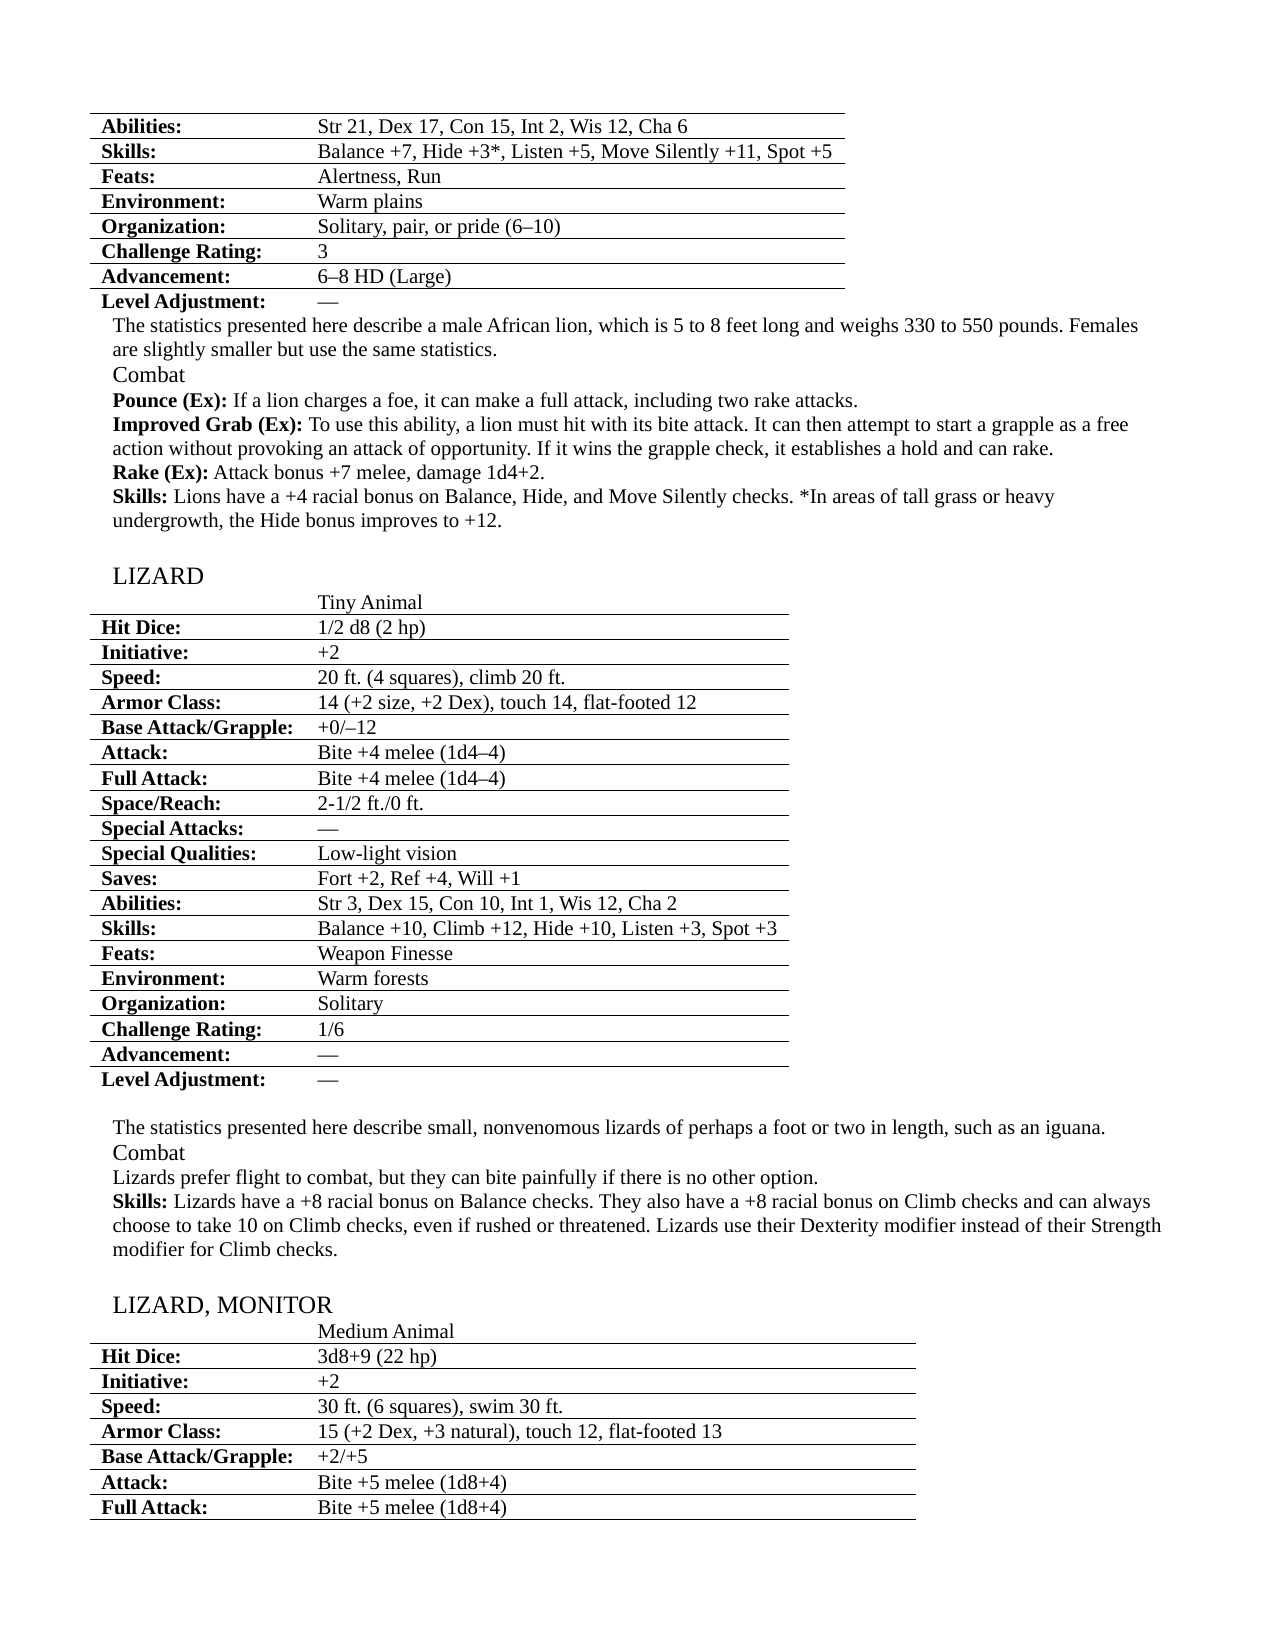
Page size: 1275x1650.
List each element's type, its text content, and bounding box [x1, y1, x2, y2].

table_cell Skills: [90, 139, 306, 163]
table_cell Armor Class: [90, 1419, 306, 1443]
table_cell Balance +7, Hide +3*, Listen +5, Move Silently +11, Spot +5 [306, 139, 845, 163]
table_cell 15 (+2 Dex, +3 natural), touch 12, flat-footed 13 [306, 1419, 916, 1443]
table_cell — [306, 1067, 788, 1091]
table_cell 1/6 [306, 1016, 788, 1041]
table_cell — [306, 1042, 788, 1066]
text Combat [112, 361, 1162, 388]
text Lizards prefer flight to combat, but they can bite painfully if there is no other option. [112, 1165, 1162, 1189]
text The statistics presented here describe small, nonvenomous lizards of perhaps a foot or two in length, such as an iguana. [112, 1115, 1162, 1139]
table_cell Bite +5 melee (1d8+4) [306, 1495, 916, 1519]
table_cell Environment: [90, 189, 306, 213]
table_cell Abilities: [90, 891, 306, 915]
table_cell 1/2 d8 (2 hp) [306, 615, 788, 639]
table_cell +2/+5 [306, 1445, 916, 1468]
text Skills: Lions have a +4 racial bonus on Balance, Hide, and Move Silently checks. *In areas of tall grass or heavy undergrowth, the Hide bonus improves to +12. [112, 484, 1162, 532]
table_cell Speed: [90, 1394, 306, 1418]
table_cell 2-1/2 ft./0 ft. [306, 791, 788, 814]
table_cell Special Qualities: [90, 841, 306, 865]
text Pounce (Ex): If a lion charges a foe, it can make a full attack, including two rake attacks. [112, 388, 1162, 412]
table_cell — [306, 816, 788, 840]
table_cell Challenge Rating: [90, 1016, 306, 1041]
table_cell Alertness, Run [306, 164, 845, 188]
table_cell Balance +10, Climb +12, Hide +10, Listen +3, Spot +3 [306, 916, 788, 940]
table_cell Weapon Finesse [306, 941, 788, 965]
table_cell Environment: [90, 966, 306, 990]
table_cell 6–8 HD (Large) [306, 264, 845, 288]
text Combat [112, 1139, 1162, 1165]
text Skills: Lizards have a +8 racial bonus on Balance checks. They also have a +8 racial bonus on Climb checks and can always choose to take 10 on Climb checks, even if rushed or threatened. Lizards use their Dexterity modifier instead of their Strength modifier for Climb checks. [112, 1189, 1162, 1261]
table_cell Organization: [90, 991, 306, 1015]
table_cell 3 [306, 239, 845, 263]
table_cell Attack: [90, 740, 306, 764]
table_cell 20 ft. (4 squares), climb 20 ft. [306, 665, 788, 689]
table_cell Hit Dice: [90, 1344, 306, 1368]
table_cell Challenge Rating: [90, 239, 306, 263]
table_cell Solitary, pair, or pride (6–10) [306, 214, 845, 238]
table_cell +2 [306, 1369, 916, 1393]
table_cell Advancement: [90, 1042, 306, 1066]
table_cell 14 (+2 size, +2 Dex), touch 14, flat-footed 12 [306, 690, 788, 714]
table_cell 30 ft. (6 squares), swim 30 ft. [306, 1394, 916, 1418]
table_cell Fort +2, Ref +4, Will +1 [306, 866, 788, 890]
table_cell Space/Reach: [90, 791, 306, 814]
text LIZARD, MONITOR [112, 1290, 1162, 1319]
table_cell Organization: [90, 214, 306, 238]
text LIZARD [112, 561, 1162, 590]
table_cell Warm plains [306, 189, 845, 213]
table_header Tiny Animal [306, 590, 788, 614]
table_cell Str 3, Dex 15, Con 10, Int 1, Wis 12, Cha 2 [306, 891, 788, 915]
table_cell Full Attack: [90, 1495, 306, 1519]
table_cell Abilities: [90, 114, 306, 138]
table_cell Attack: [90, 1470, 306, 1494]
table_header Medium Animal [306, 1319, 916, 1343]
table_cell Low-light vision [306, 841, 788, 865]
text Rake (Ex): Attack bonus +7 melee, damage 1d4+2. [112, 460, 1162, 484]
table_cell Level Adjustment: [90, 1067, 306, 1091]
table_cell Full Attack: [90, 765, 306, 789]
table_cell Feats: [90, 941, 306, 965]
table_cell Advancement: [90, 264, 306, 288]
table_cell Base Attack/Grapple: [90, 1445, 306, 1468]
table_cell Warm forests [306, 966, 788, 990]
table_cell Bite +5 melee (1d8+4) [306, 1470, 916, 1494]
table_cell Str 21, Dex 17, Con 15, Int 2, Wis 12, Cha 6 [306, 114, 845, 138]
table_cell Armor Class: [90, 690, 306, 714]
table_cell Special Attacks: [90, 816, 306, 840]
table_cell Hit Dice: [90, 615, 306, 639]
table_cell Initiative: [90, 1369, 306, 1393]
table_cell +2 [306, 640, 788, 664]
text Improved Grab (Ex): To use this ability, a lion must hit with its bite attack. It can then attempt to start a grapple as a free action without provoking an attack of opportunity. If it wins the grapple check, it establishes a hold and can rake. [112, 412, 1162, 460]
table_cell Skills: [90, 916, 306, 940]
table_cell Initiative: [90, 640, 306, 664]
table_cell +0/–12 [306, 715, 788, 739]
table_header [90, 590, 306, 614]
text The statistics presented here describe a male African lion, which is 5 to 8 feet long and weighs 330 to 550 pounds. Females are slightly smaller but use the same statistics. [112, 313, 1162, 361]
table_cell Solitary [306, 991, 788, 1015]
table_cell Speed: [90, 665, 306, 689]
table_cell Level Adjustment: [90, 289, 306, 313]
table_header [90, 1319, 306, 1343]
table_cell 3d8+9 (22 hp) [306, 1344, 916, 1368]
table_cell Bite +4 melee (1d4–4) [306, 740, 788, 764]
table_cell — [306, 289, 845, 313]
table_cell Bite +4 melee (1d4–4) [306, 765, 788, 789]
table_cell Feats: [90, 164, 306, 188]
table_cell Base Attack/Grapple: [90, 715, 306, 739]
table_cell Saves: [90, 866, 306, 890]
